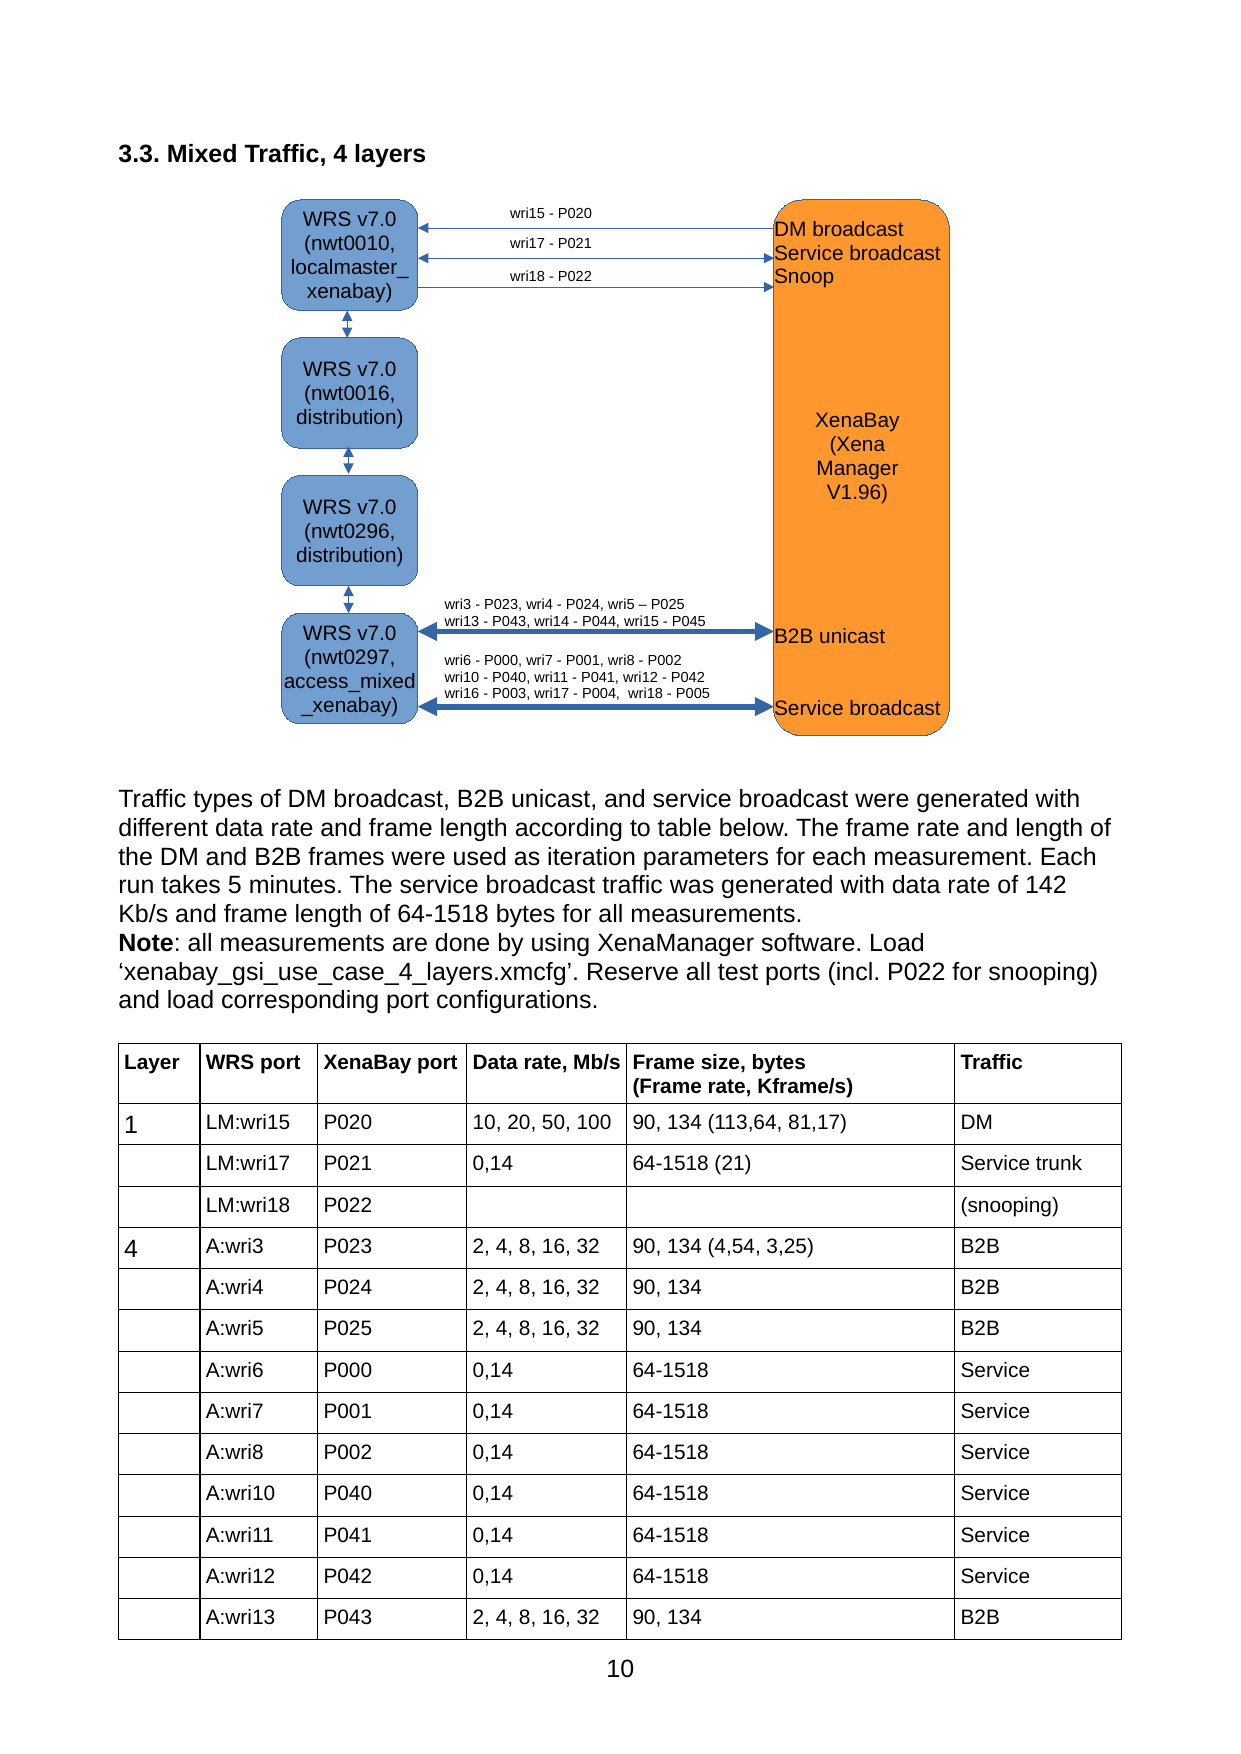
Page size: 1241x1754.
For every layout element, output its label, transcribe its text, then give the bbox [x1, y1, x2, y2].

table_cell [119, 1145, 199, 1186]
table_header Frame size, bytes (Frame rate, Kframe/s) [627, 1044, 954, 1103]
table_cell 0,14 [467, 1517, 626, 1557]
table_header Traffic [955, 1044, 1121, 1103]
table_cell 0,14 [467, 1475, 626, 1516]
table_cell 64-1518 [627, 1352, 954, 1392]
table_cell B2B [955, 1228, 1121, 1268]
table_cell P043 [318, 1599, 466, 1639]
table_cell P002 [318, 1434, 466, 1474]
table_cell 90, 134 (4,54, 3,25) [627, 1228, 954, 1268]
table_cell 2, 4, 8, 16, 32 [467, 1599, 626, 1639]
table_cell P042 [318, 1558, 466, 1598]
table_cell 64-1518 [627, 1558, 954, 1598]
table_cell Service trunk [955, 1145, 1121, 1186]
table_cell 90, 134 [627, 1599, 954, 1639]
table_cell 10, 20, 50, 100 [467, 1104, 626, 1144]
table_cell B2B [955, 1269, 1121, 1309]
table_header Layer [119, 1044, 199, 1103]
table_cell [119, 1352, 199, 1392]
table_cell A:wri3 [201, 1228, 317, 1268]
table_cell B2B [955, 1310, 1121, 1351]
table_cell B2B [955, 1599, 1121, 1639]
table_cell [119, 1310, 199, 1351]
table_cell Service [955, 1352, 1121, 1392]
table_cell [119, 1517, 199, 1557]
table_cell P023 [318, 1228, 466, 1268]
table_cell A:wri13 [201, 1599, 317, 1639]
table_cell 64-1518 [627, 1475, 954, 1516]
table_cell 1 [119, 1104, 199, 1144]
table_cell 64-1518 [627, 1393, 954, 1433]
table_cell LM:wri18 [201, 1187, 317, 1227]
table_cell A:wri4 [201, 1269, 317, 1309]
table_cell 64-1518 (21) [627, 1145, 954, 1186]
table_cell [119, 1475, 199, 1516]
text Traffic types of DM broadcast, B2B unicast, and service broadcast were generated with different data rate and frame length according to table below. The frame rate and length of the DM and B2B frames were used as iteration parameters for each measurement. Each run takes 5 minutes. The service broadcast traffic was generated with data rate of 142 Kb/s and frame length of 64-1518 bytes for all measurements. [118, 784, 1122, 928]
table_cell A:wri5 [201, 1310, 317, 1351]
table_cell DM [955, 1104, 1121, 1144]
table_cell 0,14 [467, 1352, 626, 1392]
table_cell 90, 134 (113,64, 81,17) [627, 1104, 954, 1144]
table_cell 0,14 [467, 1393, 626, 1433]
table_cell 64-1518 [627, 1517, 954, 1557]
table_header WRS port [201, 1044, 317, 1103]
table_cell Service [955, 1434, 1121, 1474]
table_cell (snooping) [955, 1187, 1121, 1227]
table_cell P024 [318, 1269, 466, 1309]
table_cell A:wri10 [201, 1475, 317, 1516]
table_cell [119, 1558, 199, 1598]
table_cell P022 [318, 1187, 466, 1227]
table_cell 4 [119, 1228, 199, 1268]
table_cell 0,14 [467, 1558, 626, 1598]
table_cell A:wri12 [201, 1558, 317, 1598]
table_cell P025 [318, 1310, 466, 1351]
table_cell [627, 1187, 954, 1227]
table_cell LM:wri15 [201, 1104, 317, 1144]
table_cell A:wri11 [201, 1517, 317, 1557]
table_cell Service [955, 1558, 1121, 1598]
table_cell 0,14 [467, 1434, 626, 1474]
table_header XenaBay port [318, 1044, 466, 1103]
table_cell LM:wri17 [201, 1145, 317, 1186]
table_cell P020 [318, 1104, 466, 1144]
table_cell 90, 134 [627, 1310, 954, 1351]
table_cell 0,14 [467, 1145, 626, 1186]
table_header Data rate, Mb/s [467, 1044, 626, 1103]
table_cell P001 [318, 1393, 466, 1433]
table_cell [467, 1187, 626, 1227]
text Note: all measurements are done by using XenaManager software. Load ‘xenabay_gsi_use_case_4_layers.xmcfg’. Reserve all test ports (incl. P022 for snooping) and load corresponding port configurations. [118, 928, 1122, 1014]
table_cell 2, 4, 8, 16, 32 [467, 1310, 626, 1351]
table_cell Service [955, 1475, 1121, 1516]
table_cell 90, 134 [627, 1269, 954, 1309]
table_cell [119, 1187, 199, 1227]
table_cell A:wri7 [201, 1393, 317, 1433]
table_cell P040 [318, 1475, 466, 1516]
table_cell 2, 4, 8, 16, 32 [467, 1228, 626, 1268]
table_cell A:wri6 [201, 1352, 317, 1392]
table_cell P000 [318, 1352, 466, 1392]
table_cell 2, 4, 8, 16, 32 [467, 1269, 626, 1309]
table_cell A:wri8 [201, 1434, 317, 1474]
subtitle 3.3. Mixed Traffic, 4 layers [118, 139, 1122, 168]
table_cell [119, 1269, 199, 1309]
table_cell P041 [318, 1517, 466, 1557]
table_cell [119, 1393, 199, 1433]
table_cell Service [955, 1393, 1121, 1433]
table_cell [119, 1434, 199, 1474]
table_cell P021 [318, 1145, 466, 1186]
table_cell [119, 1599, 199, 1639]
table_cell Service [955, 1517, 1121, 1557]
table_cell 64-1518 [627, 1434, 954, 1474]
